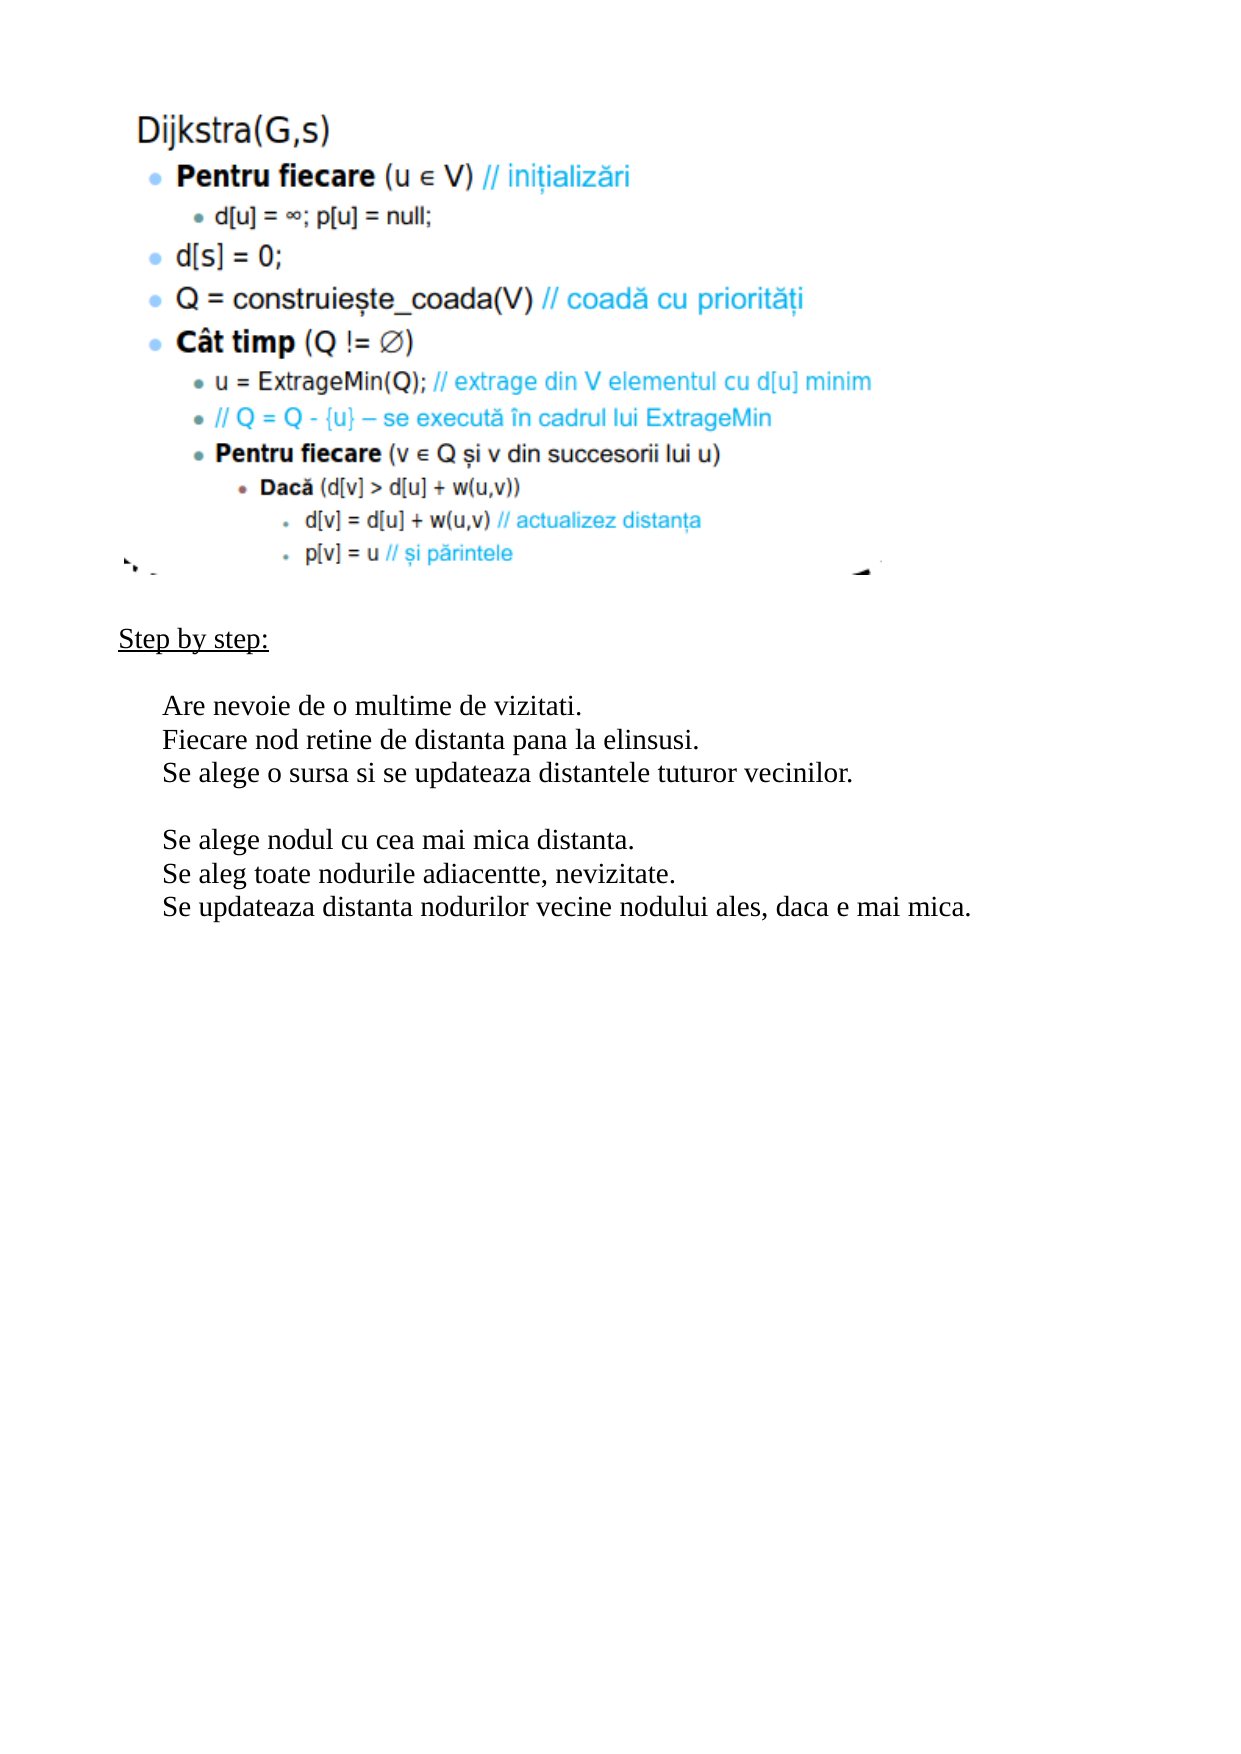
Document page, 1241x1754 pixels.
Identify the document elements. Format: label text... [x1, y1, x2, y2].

text Se aleg toate nodurile adiacentte, nevizitate. [118, 856, 1122, 889]
text Step by step: [118, 621, 1122, 655]
text Fiecare nod retine de distanta pana la elinsusi. [118, 722, 1122, 755]
text Se alege nodul cu cea mai mica distanta. [118, 822, 1122, 856]
text Se updateaza distanta nodurilor vecine nodului ales, daca e mai mica. [118, 889, 1122, 923]
picture [124, 104, 882, 575]
text Are nevoie de o multime de vizitati. [118, 688, 1122, 722]
text Se alege o sursa si se updateaza distantele tuturor vecinilor. [118, 755, 1122, 789]
